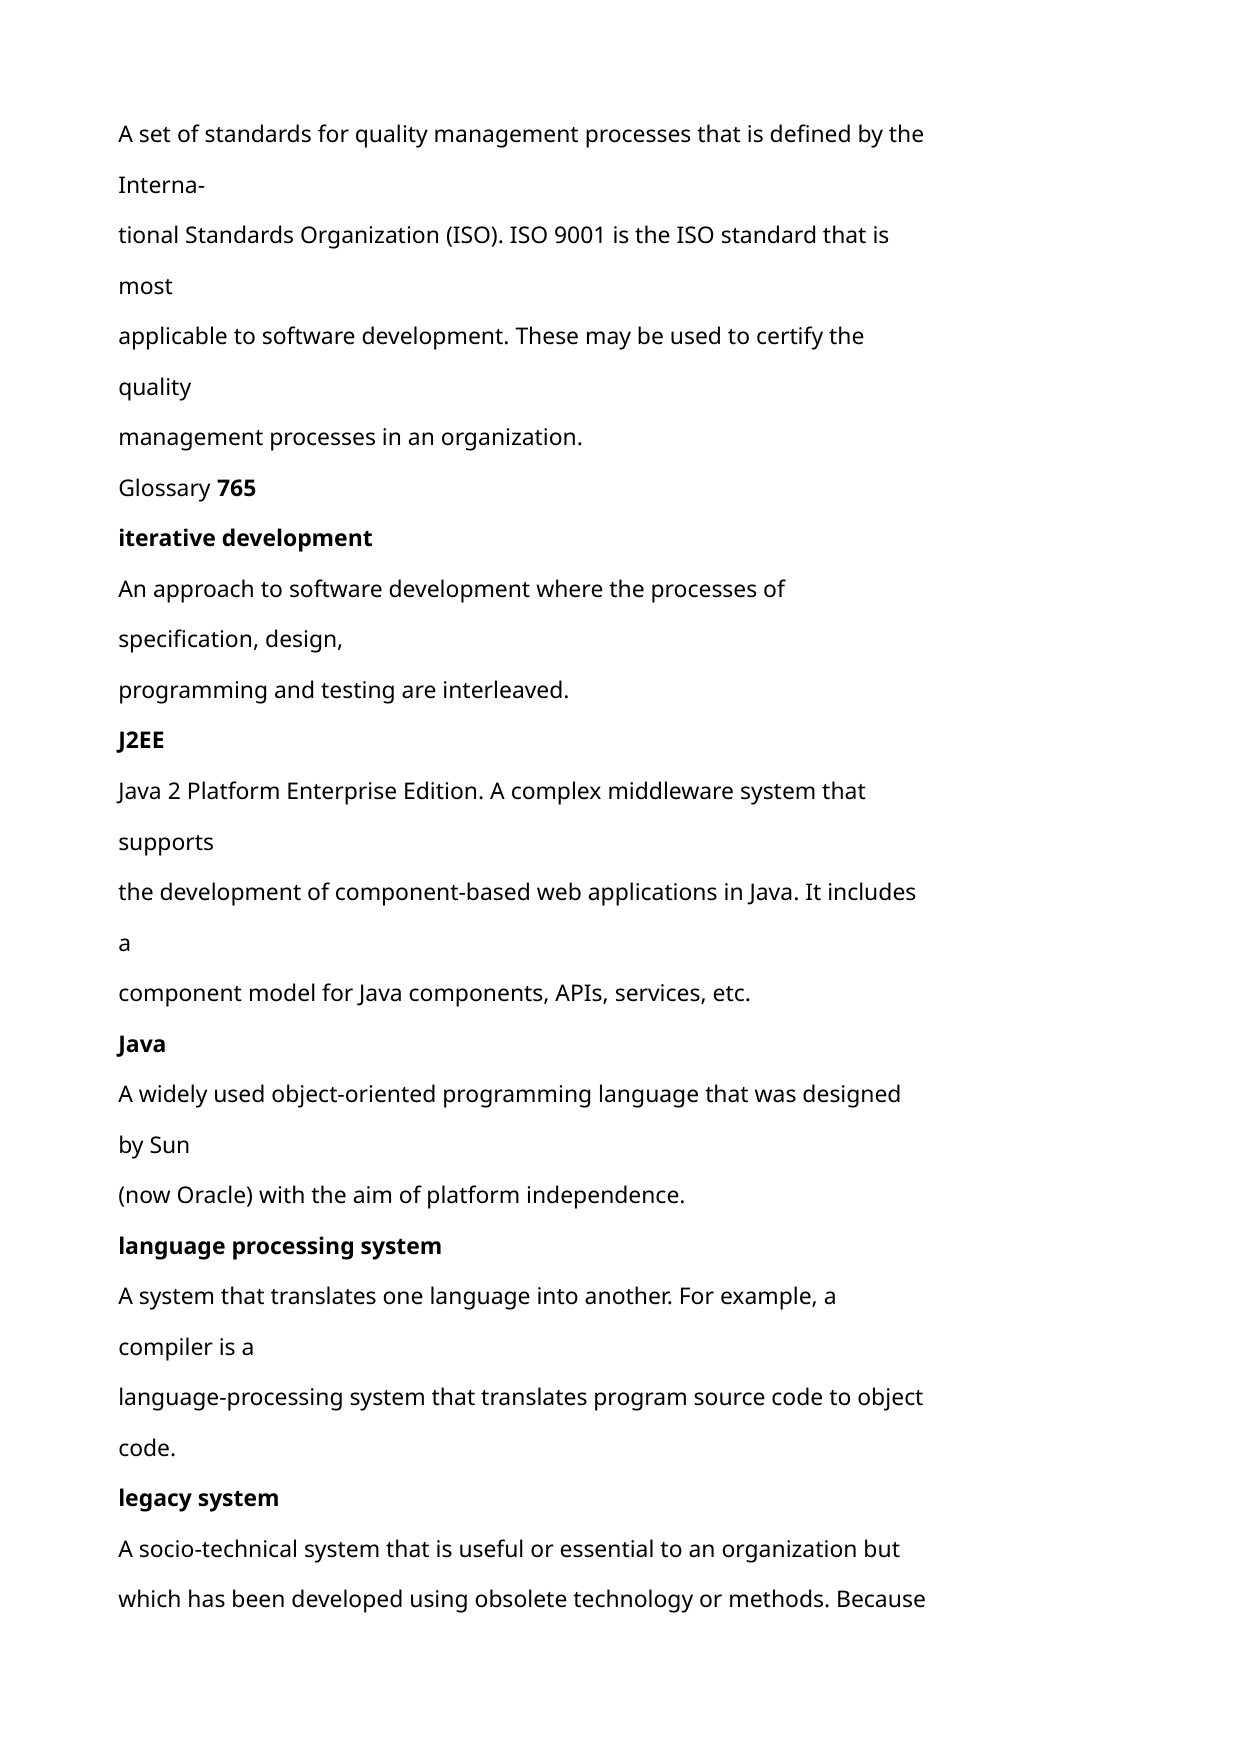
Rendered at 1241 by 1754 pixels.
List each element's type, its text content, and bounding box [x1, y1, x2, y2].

text Java [118, 1027, 1122, 1059]
text legacy system [118, 1482, 1122, 1513]
text which has been developed using obsolete technology or methods. Because [118, 1583, 1122, 1614]
text (now Oracle) with the aim of platform independence. [118, 1179, 1122, 1210]
text A system that translates one language into another. For example, a [118, 1280, 1122, 1311]
text most [118, 270, 1122, 301]
text quality [118, 371, 1122, 402]
text code. [118, 1432, 1122, 1463]
text A set of standards for quality management processes that is defined by the [118, 118, 1122, 149]
text compiler is a [118, 1331, 1122, 1362]
text tional Standards Organization (ISO). ISO 9001 is the ISO standard that is [118, 219, 1122, 250]
text An approach to software development where the processes of [118, 573, 1122, 604]
text iterative development [118, 522, 1122, 553]
text Glossary 765 [118, 472, 1122, 503]
text language-processing system that translates program source code to object [118, 1381, 1122, 1412]
text Interna- [118, 169, 1122, 200]
text management processes in an organization. [118, 421, 1122, 452]
text language processing system [118, 1229, 1122, 1261]
text component model for Java components, APIs, services, etc. [118, 977, 1122, 1008]
text applicable to software development. These may be used to certify the [118, 320, 1122, 351]
text supports [118, 825, 1122, 857]
text Java 2 Platform Enterprise Edition. A complex middleware system that [118, 775, 1122, 806]
text the development of component-based web applications in Java. It includes [118, 876, 1122, 907]
text programming and testing are interleaved. [118, 674, 1122, 705]
text specification, design, [118, 623, 1122, 654]
text A socio-technical system that is useful or essential to an organization but [118, 1533, 1122, 1564]
text a [118, 926, 1122, 958]
text by Sun [118, 1128, 1122, 1160]
text J2EE [118, 724, 1122, 756]
text A widely used object-oriented programming language that was designed [118, 1078, 1122, 1109]
